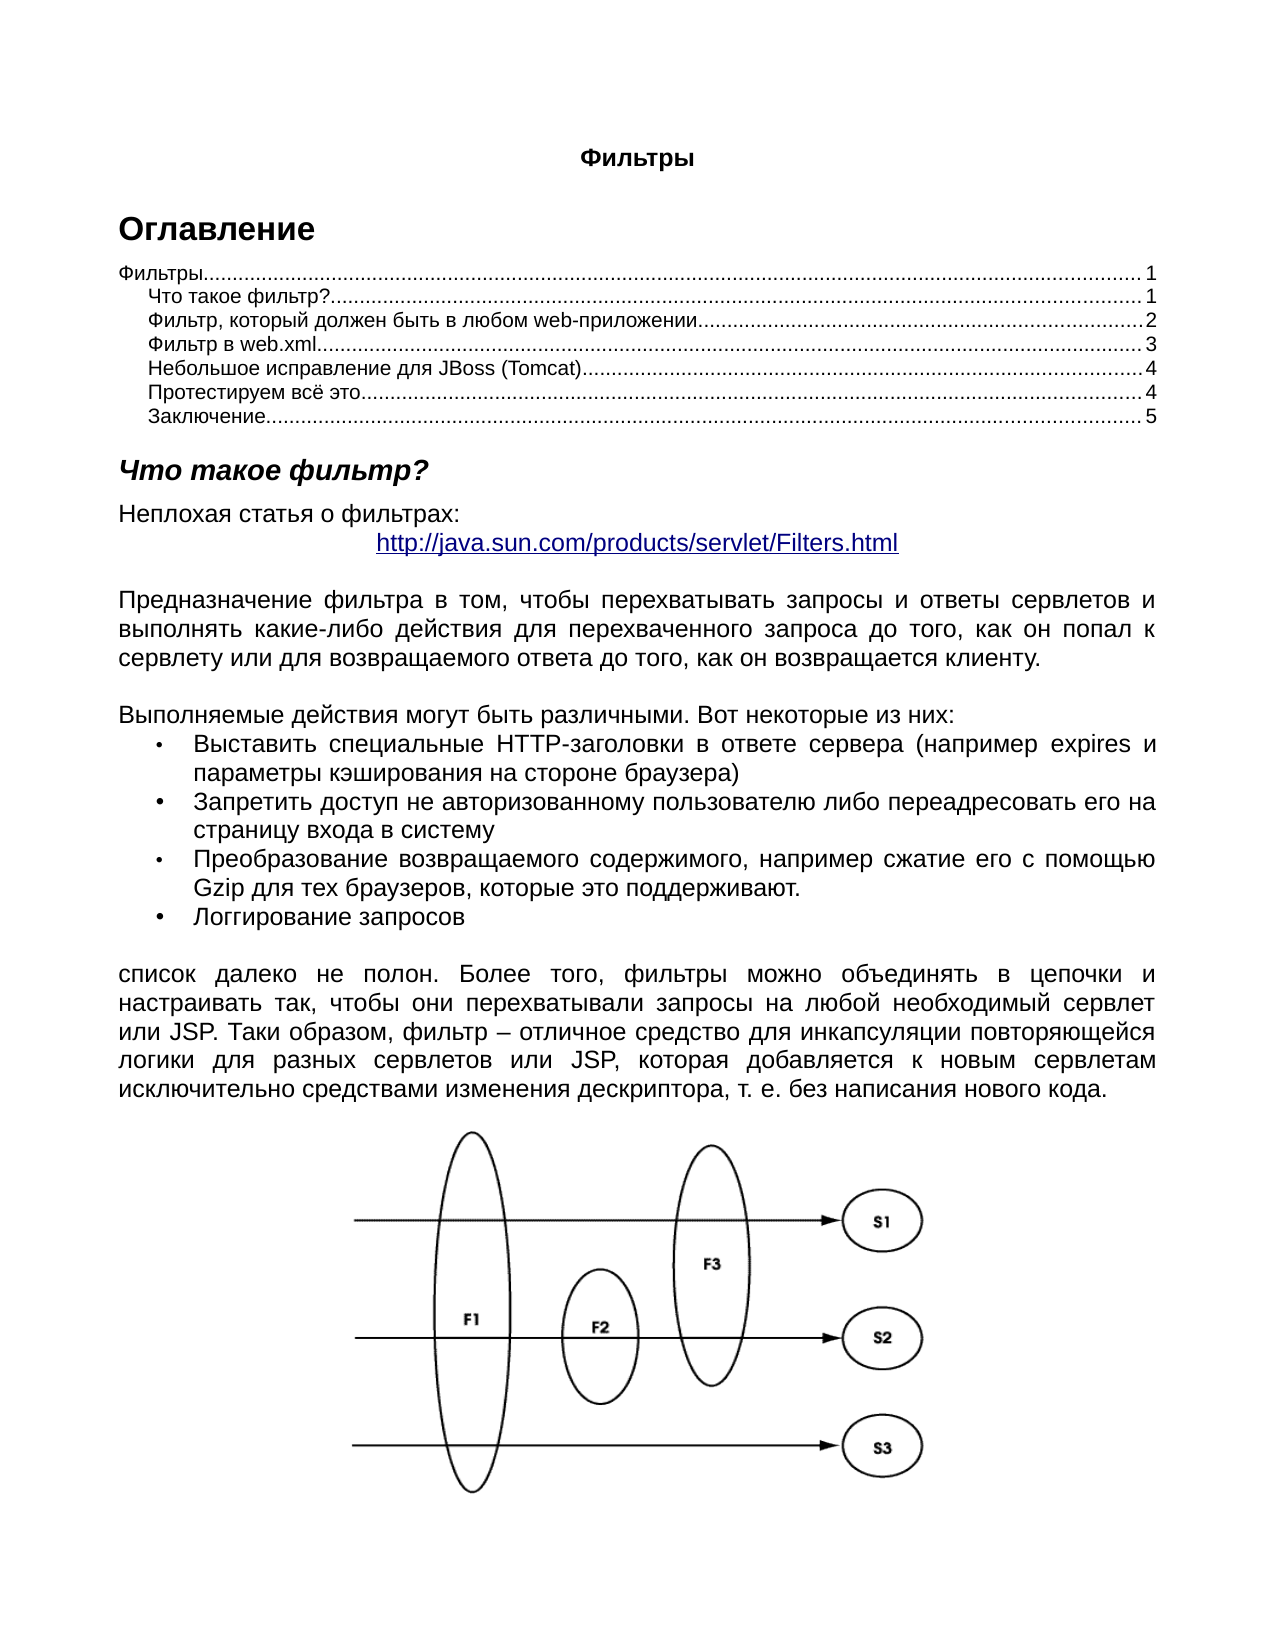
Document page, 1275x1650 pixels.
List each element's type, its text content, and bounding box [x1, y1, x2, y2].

list Преобразование возвращаемого содержимого, например сжатие его с помощью Gzip для тех браузеров, которые это поддерживают. [156, 844, 1157, 902]
subtitle Что такое фильтр? [118, 453, 1157, 487]
text Что такое фильтр? 1 [148, 284, 1157, 308]
text Неплохая статья о фильтрах: [118, 499, 1157, 528]
text Предназначение фильтра в том, чтобы перехватывать запросы и ответы сервлетов и выполнять какие-либо действия для перехваченного запроса до того, как он попал к сервлету или для возвращаемого ответа до того, как он возвращается клиенту. [118, 585, 1157, 672]
list Запретить доступ не авторизованному пользователю либо переадресовать его на страницу входа в систему [156, 787, 1157, 844]
text Выполняемые действия могут быть различными. Вот некоторые из них: [118, 700, 1157, 729]
list Выставить специальные HTTP-заголовки в ответе сервера (например expires и параметры кэширования на стороне браузера) [156, 729, 1157, 787]
list список далеко не полон. Более того, фильтры можно объединять в цепочки и настраивать так, чтобы они перехватывали запросы на любой необходимый сервлет или JSP. Таки образом, фильтр – отличное средство для инкапсуляции повторяющейся логики для разных сервлетов или JSP, которая добавляется к новым сервлетам исключительно средствами изменения дескриптора, т. е. без написания нового кода. [118, 959, 1157, 1103]
text Протестируем всё это 4 [148, 380, 1157, 404]
subtitle Фильтры [118, 143, 1157, 172]
text Заключение 5 [148, 404, 1157, 428]
text Небольшое исправление для JBoss (Tomcat) 4 [148, 356, 1157, 380]
subtitle Оглавление [118, 209, 1157, 248]
text Фильтр, который должен быть в любом web-приложении 2 [148, 308, 1157, 332]
list Логгирование запросов [156, 902, 1157, 931]
text http://java.sun.com/products/servlet/Filters.html [118, 528, 1157, 557]
picture [351, 1131, 924, 1494]
text Фильтр в web.xml 3 [148, 332, 1157, 356]
text Фильтры 1 [118, 260, 1157, 284]
